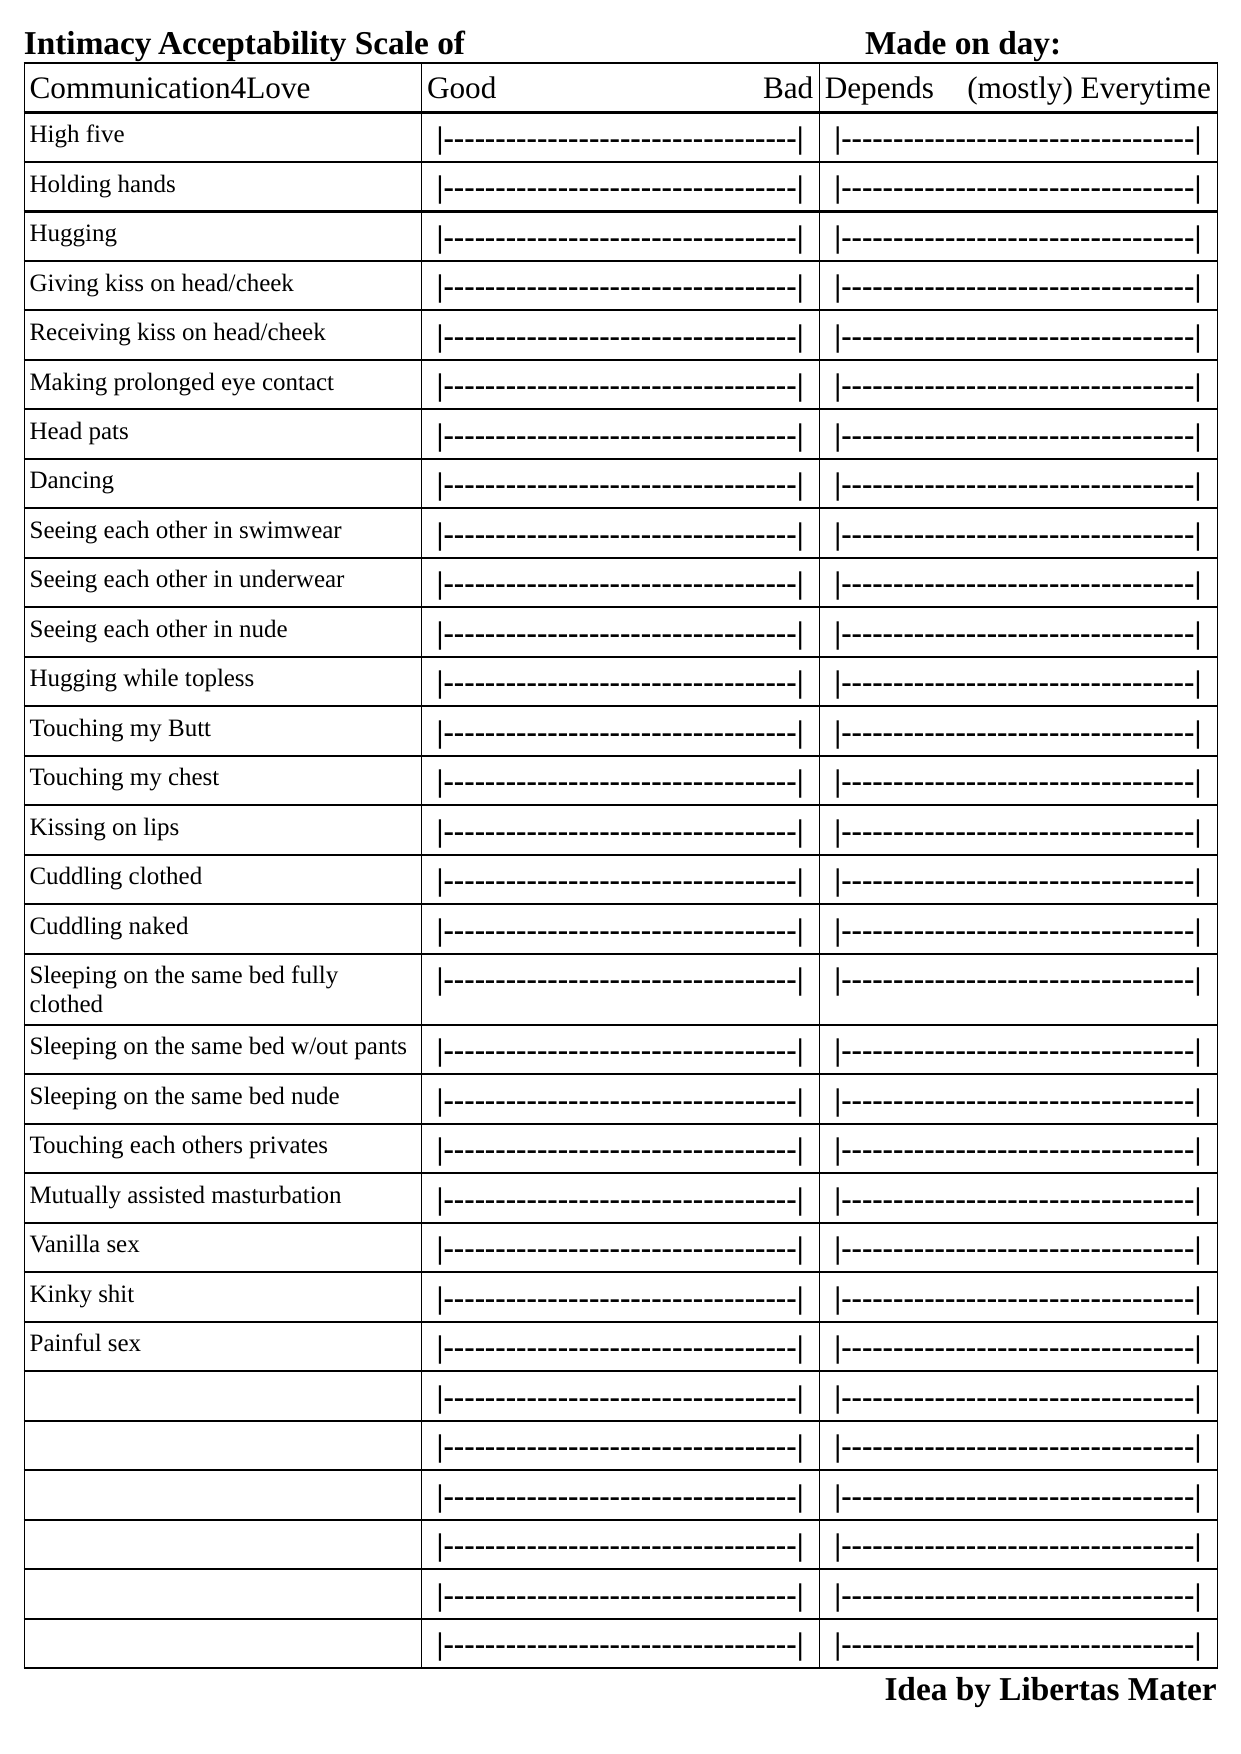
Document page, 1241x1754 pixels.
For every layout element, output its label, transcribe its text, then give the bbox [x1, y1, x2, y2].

table_cell |----------------------------------| [422, 1422, 819, 1469]
table_cell |----------------------------------| [422, 757, 819, 804]
table_cell |----------------------------------| [820, 1174, 1217, 1222]
table_cell |----------------------------------| [820, 955, 1217, 1024]
text Intimacy Acceptability Scale of Made on day: [24, 24, 1217, 62]
table_cell |----------------------------------| [820, 1323, 1217, 1370]
table_cell Kissing on lips [25, 806, 421, 854]
table_cell |----------------------------------| [422, 658, 819, 705]
table_cell |----------------------------------| [422, 559, 819, 606]
table_cell Seeing each other in nude [25, 608, 421, 656]
table_header (mostly) Everytime [958, 64, 1217, 111]
text Idea by Libertas Mater [24, 1669, 1217, 1707]
table_cell |----------------------------------| [820, 509, 1217, 557]
table_cell |----------------------------------| [820, 1570, 1217, 1617]
table_cell Making prolonged eye contact [25, 361, 421, 408]
table_cell |----------------------------------| [422, 1075, 819, 1123]
table_cell Sleeping on the same bed w/out pants [25, 1026, 421, 1073]
table_cell |----------------------------------| [820, 1273, 1217, 1321]
table_header Good [422, 64, 620, 111]
table_cell High five [25, 114, 421, 161]
table_cell Touching my Butt [25, 707, 421, 755]
table_cell |----------------------------------| [422, 806, 819, 854]
table_cell |----------------------------------| [820, 1075, 1217, 1123]
table_cell |----------------------------------| [422, 1174, 819, 1222]
table_cell |----------------------------------| [820, 856, 1217, 903]
table_cell Seeing each other in underwear [25, 559, 421, 606]
table_cell |----------------------------------| [820, 757, 1217, 804]
table_cell Hugging while topless [25, 658, 421, 705]
table_cell |----------------------------------| [422, 163, 819, 210]
table_header Communication4Love [25, 64, 421, 111]
table_cell Receiving kiss on head/cheek [25, 311, 421, 359]
table_cell |----------------------------------| [820, 262, 1217, 309]
table_cell |----------------------------------| [820, 1224, 1217, 1271]
table_header Bad [620, 64, 819, 111]
table_cell |----------------------------------| [820, 213, 1217, 260]
table_cell |----------------------------------| [422, 1323, 819, 1370]
table_cell |----------------------------------| [422, 509, 819, 557]
table_cell |----------------------------------| [422, 905, 819, 953]
table_cell Sleeping on the same bed nude [25, 1075, 421, 1123]
table_cell Painful sex [25, 1323, 421, 1370]
table_cell Cuddling clothed [25, 856, 421, 903]
table_cell Touching my chest [25, 757, 421, 804]
table_cell |----------------------------------| [422, 1125, 819, 1172]
table_cell |----------------------------------| [422, 1471, 819, 1518]
table_cell |----------------------------------| [422, 955, 819, 1024]
table_cell Holding hands [25, 163, 421, 210]
table_cell |----------------------------------| [820, 905, 1217, 953]
table_cell Touching each others privates [25, 1125, 421, 1172]
table_cell |----------------------------------| [820, 311, 1217, 359]
table_cell |----------------------------------| [422, 1372, 819, 1419]
table_cell Giving kiss on head/cheek [25, 262, 421, 309]
table_cell |----------------------------------| [422, 361, 819, 408]
table_cell |----------------------------------| [422, 114, 819, 161]
table_cell |----------------------------------| [820, 163, 1217, 210]
table_cell |----------------------------------| [820, 806, 1217, 854]
table_cell |----------------------------------| [422, 1521, 819, 1568]
table_cell Dancing [25, 460, 421, 507]
table_cell [25, 1372, 421, 1419]
table_cell |----------------------------------| [820, 1372, 1217, 1419]
table_cell |----------------------------------| [820, 1422, 1217, 1469]
table_cell |----------------------------------| [422, 1273, 819, 1321]
table_cell |----------------------------------| [820, 1521, 1217, 1568]
table_cell Seeing each other in swimwear [25, 509, 421, 557]
table_cell |----------------------------------| [820, 460, 1217, 507]
table_cell |----------------------------------| [422, 460, 819, 507]
table_cell |----------------------------------| [820, 1620, 1217, 1667]
table_cell Sleeping on the same bed fully clothed [25, 955, 421, 1024]
table_cell |----------------------------------| [820, 707, 1217, 755]
table_cell |----------------------------------| [820, 361, 1217, 408]
table_cell Hugging [25, 213, 421, 260]
table_cell |----------------------------------| [820, 114, 1217, 161]
table_cell Cuddling naked [25, 905, 421, 953]
table_cell |----------------------------------| [820, 559, 1217, 606]
table_cell |----------------------------------| [422, 1026, 819, 1073]
table_cell |----------------------------------| [820, 1026, 1217, 1073]
table_cell |----------------------------------| [422, 1620, 819, 1667]
table_cell [25, 1620, 421, 1667]
table_cell |----------------------------------| [422, 707, 819, 755]
table_cell Vanilla sex [25, 1224, 421, 1271]
table_cell |----------------------------------| [820, 1471, 1217, 1518]
table_cell |----------------------------------| [422, 311, 819, 359]
table_cell |----------------------------------| [820, 410, 1217, 458]
table_cell [25, 1471, 421, 1518]
table_cell Kinky shit [25, 1273, 421, 1321]
table_cell |----------------------------------| [820, 658, 1217, 705]
table_cell Mutually assisted masturbation [25, 1174, 421, 1222]
table_cell [25, 1422, 421, 1469]
table_cell |----------------------------------| [422, 262, 819, 309]
table_cell [25, 1521, 421, 1568]
table_cell [25, 1570, 421, 1617]
table_cell |----------------------------------| [422, 856, 819, 903]
table_cell |----------------------------------| [422, 213, 819, 260]
table_cell |----------------------------------| [422, 608, 819, 656]
table_cell Head pats [25, 410, 421, 458]
table_cell |----------------------------------| [820, 608, 1217, 656]
table_cell |----------------------------------| [820, 1125, 1217, 1172]
table_header Depends [820, 64, 958, 111]
table_cell |----------------------------------| [422, 1224, 819, 1271]
table_cell |----------------------------------| [422, 1570, 819, 1617]
table_cell |----------------------------------| [422, 410, 819, 458]
